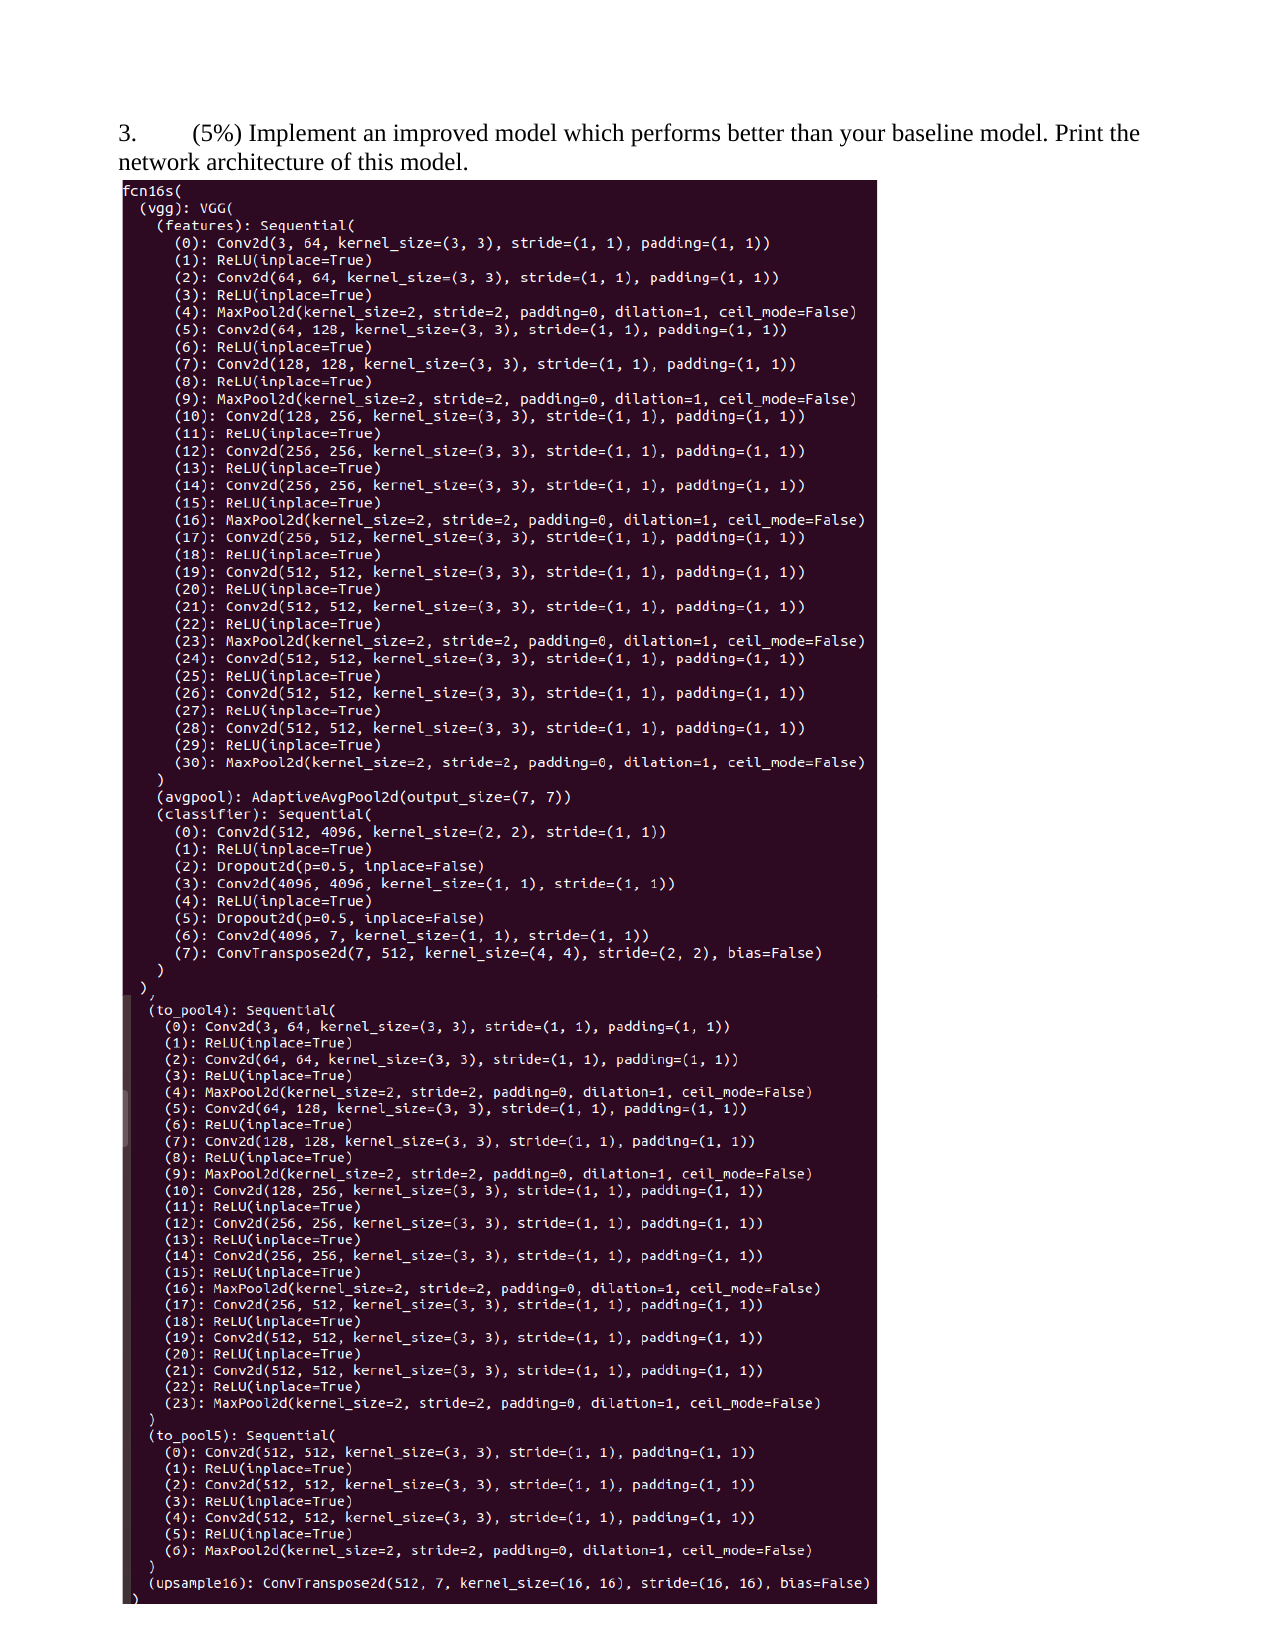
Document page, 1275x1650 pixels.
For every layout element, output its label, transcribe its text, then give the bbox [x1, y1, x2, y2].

picture [122, 180, 207, 1604]
text 3. (5%) Implement an improved model which performs better than your baseline model. Print the network architecture of this model. [118, 118, 1157, 176]
